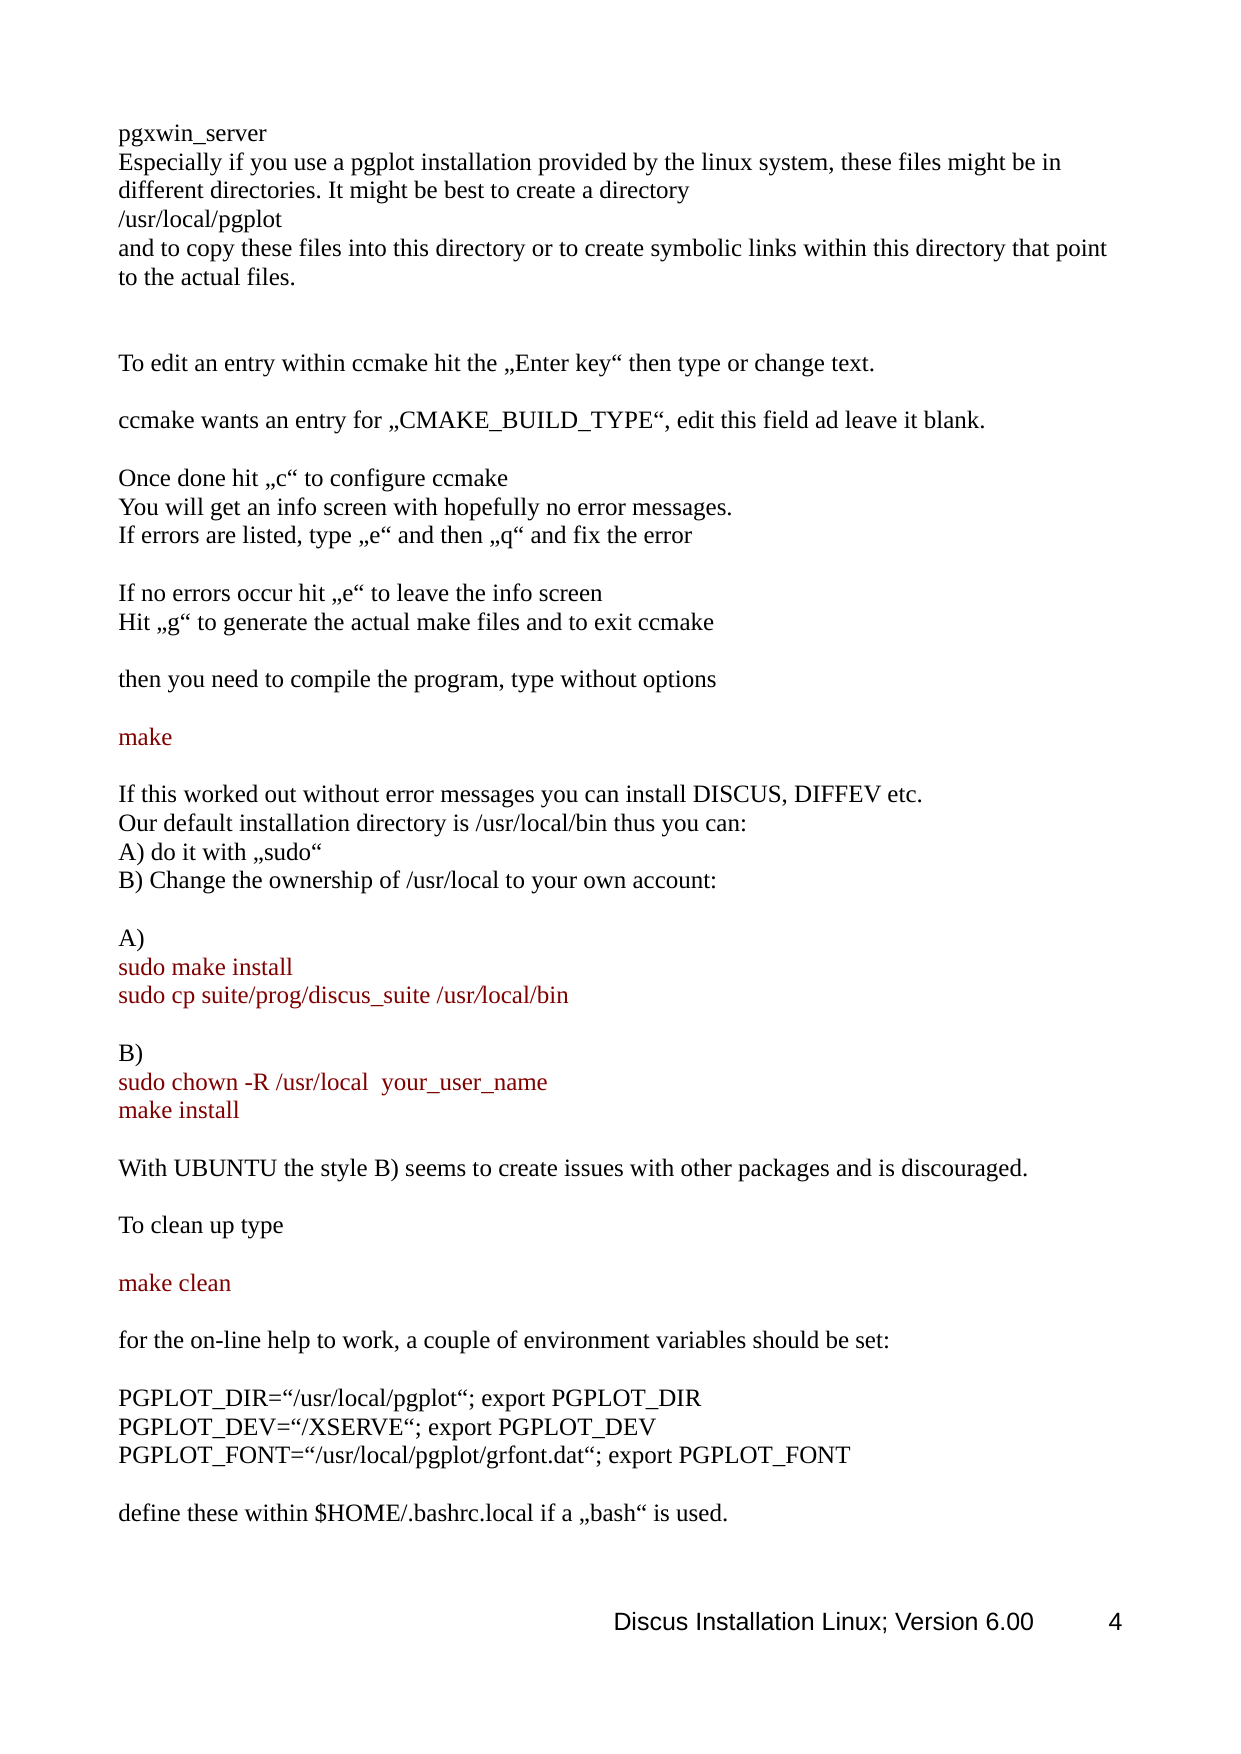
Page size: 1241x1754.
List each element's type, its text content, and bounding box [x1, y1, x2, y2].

text If errors are listed, type „e“ and then „q“ and fix the error [118, 521, 1122, 549]
text Once done hit „c“ to configure ccmake [118, 463, 1122, 492]
text To edit an entry within ccmake hit the „Enter key“ then type or change text. [118, 348, 1122, 377]
text You will get an info screen with hopefully no error messages. [118, 492, 1122, 521]
text Hit „g“ to generate the actual make files and to exit ccmake [118, 607, 1122, 636]
text make [118, 722, 1122, 751]
text PGPLOT_FONT=“/usr/local/pgplot/grfont.dat“; export PGPLOT_FONT [118, 1441, 1122, 1469]
text If this worked out without error messages you can install DISCUS, DIFFEV etc. [118, 779, 1122, 808]
text B) [118, 1038, 1122, 1067]
text sudo make install [118, 952, 1122, 981]
text PGPLOT_DEV=“/XSERVE“; export PGPLOT_DEV [118, 1412, 1122, 1441]
text sudo cp suite/prog/discus_suite /usr/local/bin [118, 981, 1122, 1009]
text ccmake wants an entry for „CMAKE_BUILD_TYPE“, edit this field ad leave it blank. [118, 406, 1122, 434]
text make install [118, 1096, 1122, 1124]
text and to copy these files into this directory or to create symbolic links within this directory that point to the actual files. [118, 233, 1122, 291]
text make clean [118, 1268, 1122, 1297]
text If no errors occur hit „e“ to leave the info screen [118, 578, 1122, 607]
text then you need to compile the program, type without options [118, 664, 1122, 693]
text Our default installation directory is /usr/local/bin thus you can: [118, 808, 1122, 837]
text sudo chown -R /usr/local your_user_name [118, 1067, 1122, 1096]
text pgxwin_server [118, 118, 1122, 147]
text PGPLOT_DIR=“/usr/local/pgplot“; export PGPLOT_DIR [118, 1383, 1122, 1412]
text To clean up type [118, 1211, 1122, 1239]
text define these within $HOME/.bashrc.local if a „bash“ is used. [118, 1498, 1122, 1527]
text for the on-line help to work, a couple of environment variables should be set: [118, 1326, 1122, 1354]
text Especially if you use a pgplot installation provided by the linux system, these files might be in different directories. It might be best to create a directory [118, 147, 1122, 204]
text A) do it with „sudo“ [118, 837, 1122, 866]
text A) [118, 923, 1122, 952]
text B) Change the ownership of /usr/local to your own account: [118, 866, 1122, 894]
text With UBUNTU the style B) seems to create issues with other packages and is discouraged. [118, 1153, 1122, 1182]
text /usr/local/pgplot [118, 204, 1122, 233]
